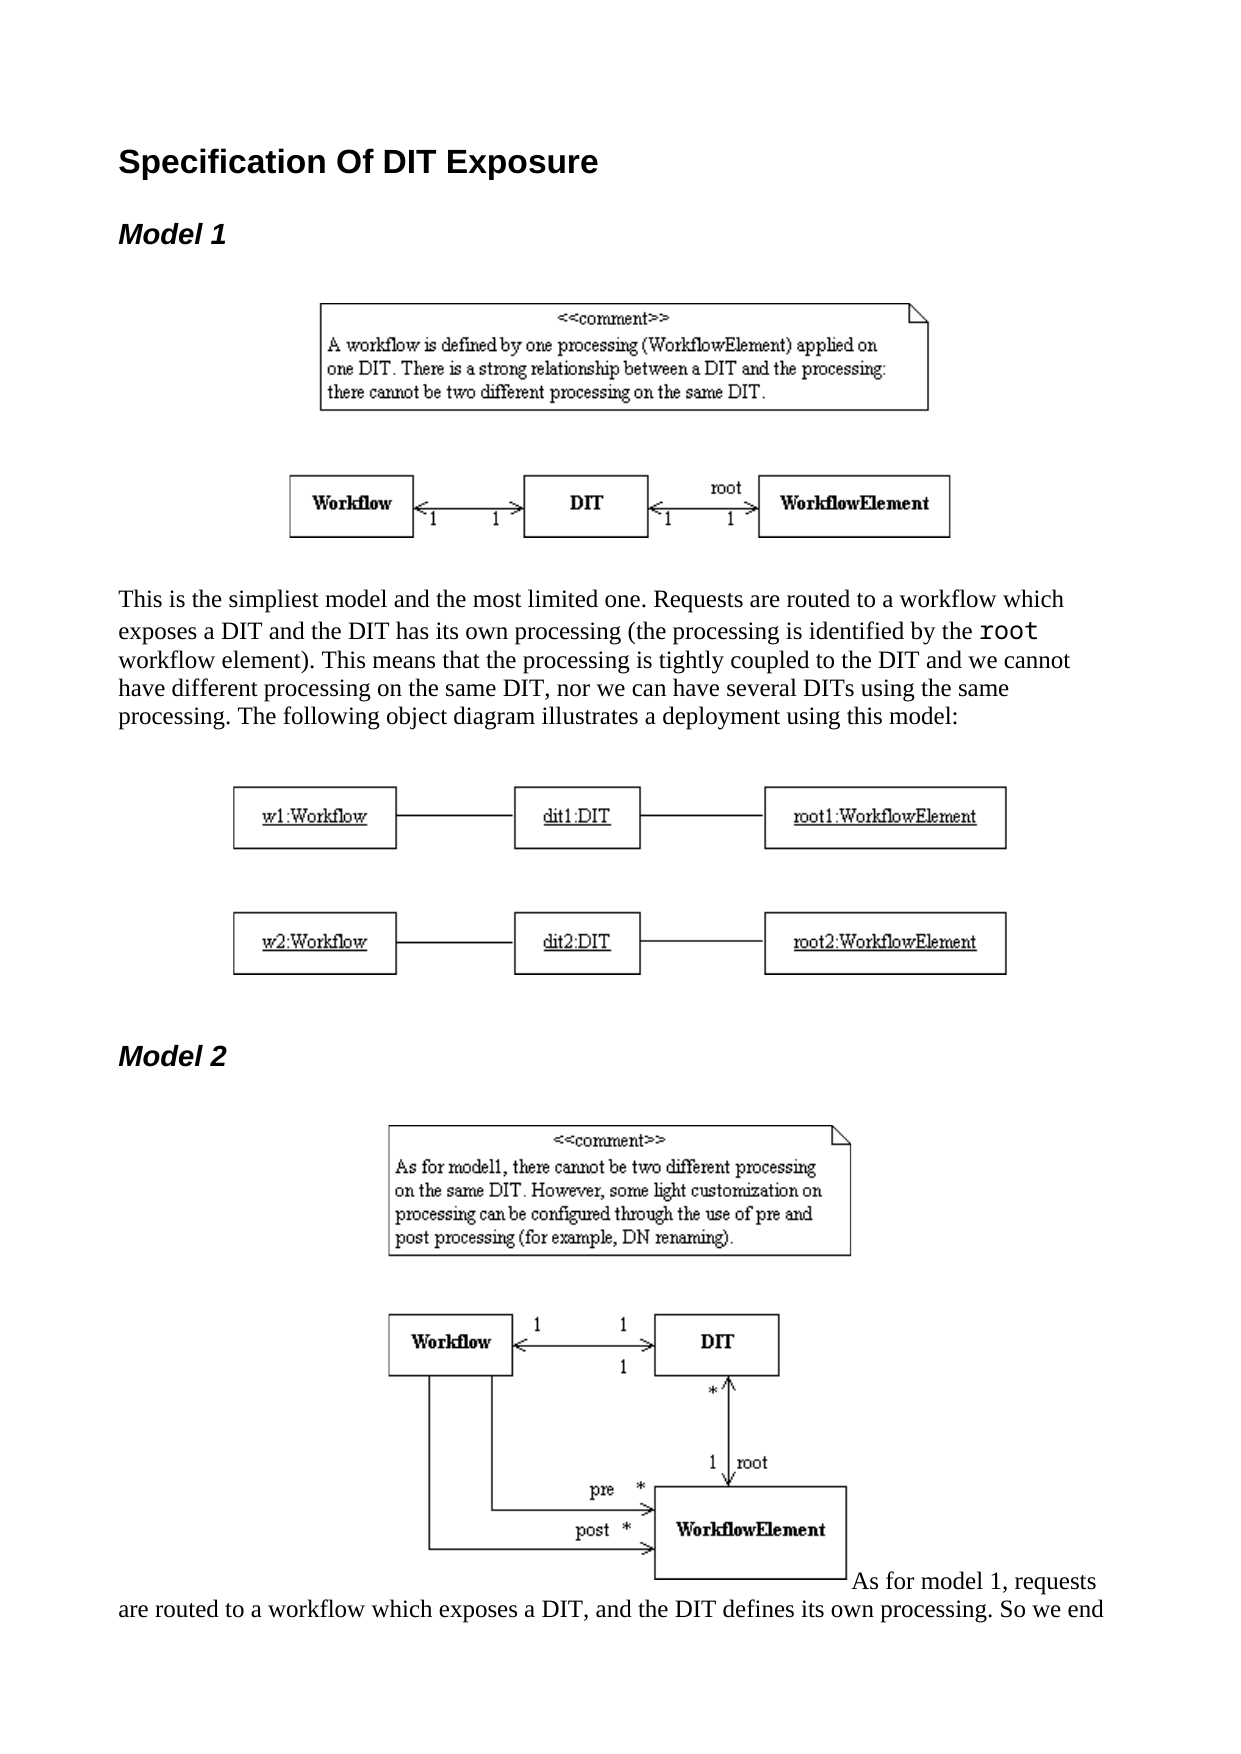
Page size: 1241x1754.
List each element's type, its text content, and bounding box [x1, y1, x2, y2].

subtitle Specification Of DIT Exposure [118, 143, 1122, 181]
text This is the simpliest model and the most limited one. Requests are routed to a workflow which exposes a DIT and the DIT has its own processing (the processing is identified by the root workflow element). This means that the processing is tightly coupled to the DIT and we cannot have different processing on the same DIT, nor we can have several DITs using the same processing. The following object diagram illustrates a deployment using this model: [118, 585, 1122, 730]
subtitle Model 2 [118, 1040, 1122, 1072]
picture [289, 303, 951, 538]
picture [233, 782, 1007, 975]
picture [388, 1125, 852, 1580]
text As for model 1, requests are routed to a workflow which exposes a DIT, and the DIT defines its own processing. So we end [118, 1567, 1122, 1623]
subtitle Model 1 [118, 218, 1122, 251]
